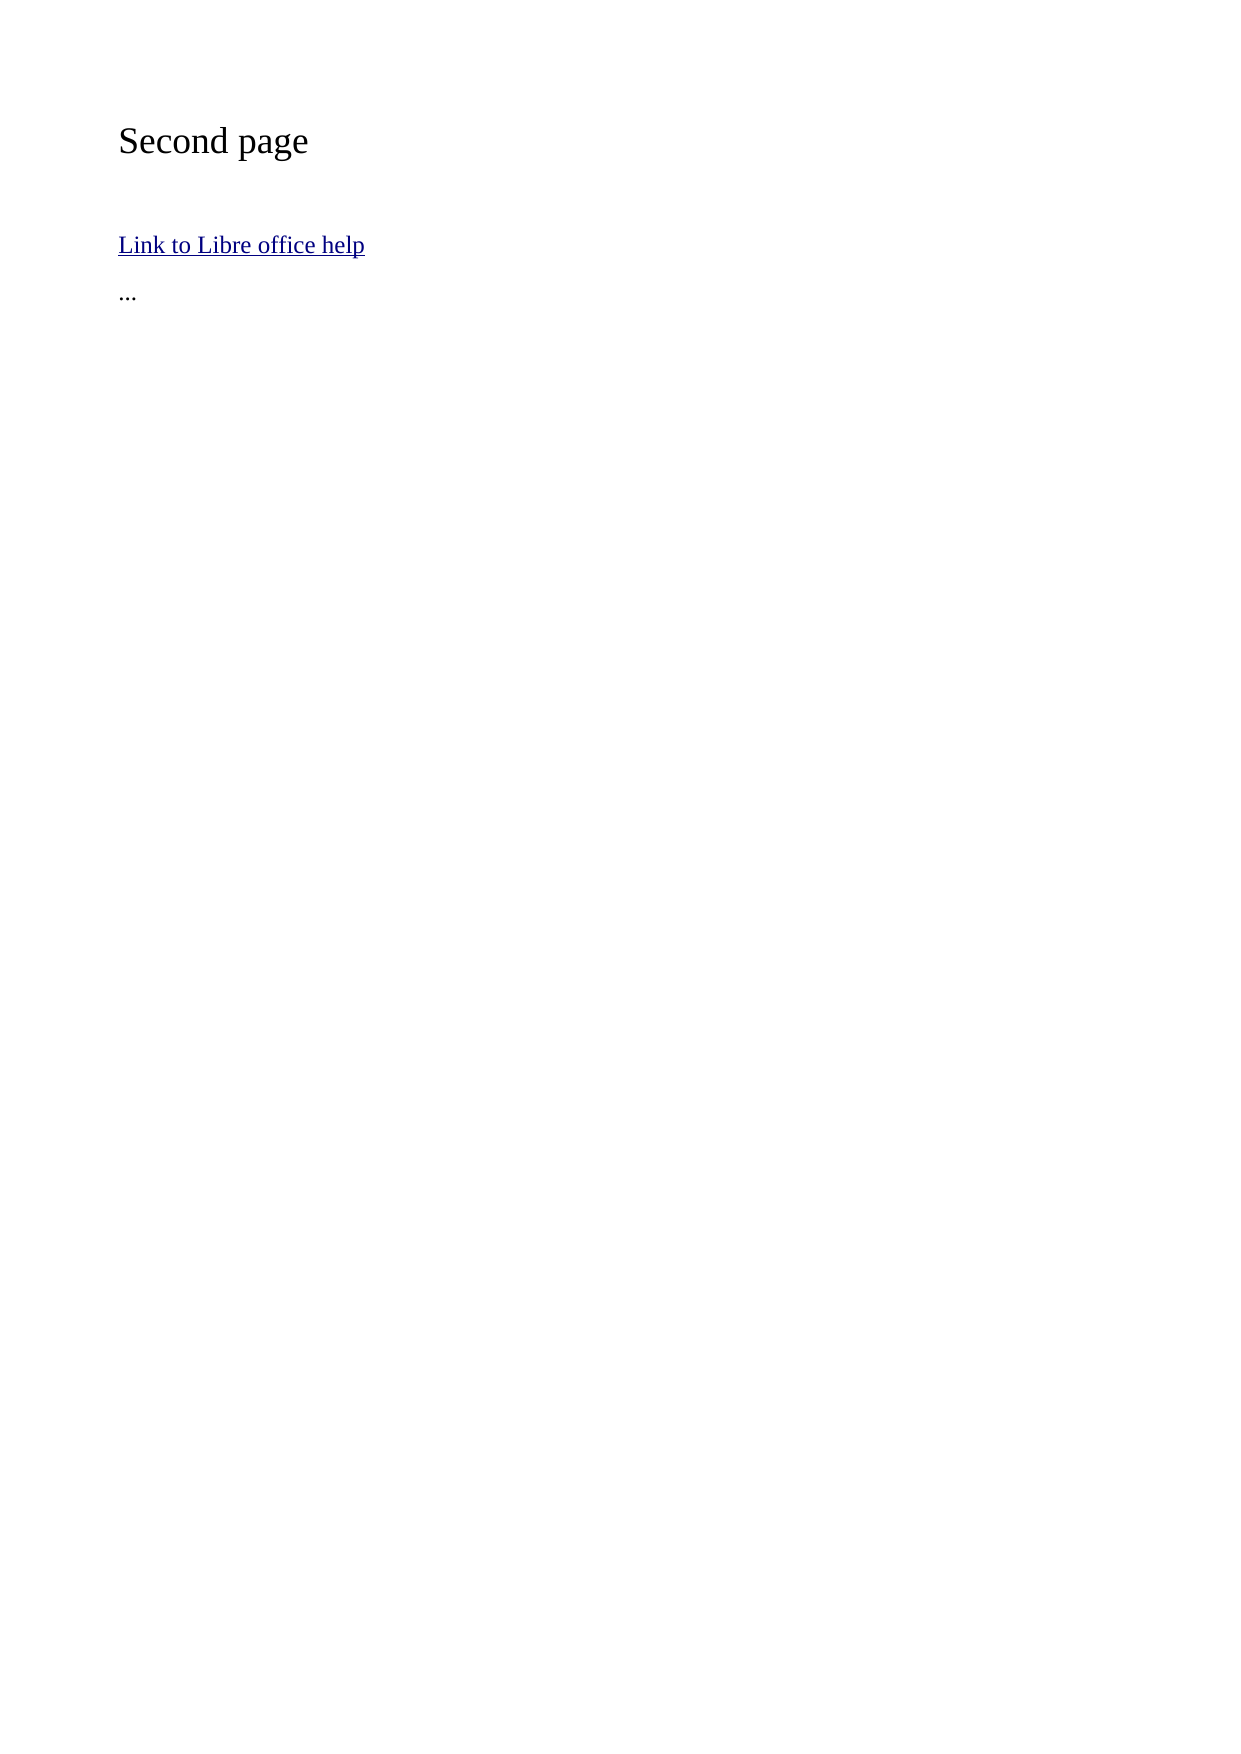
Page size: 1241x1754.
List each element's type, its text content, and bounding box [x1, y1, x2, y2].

text ... [118, 277, 1122, 306]
text Second page [118, 118, 1122, 161]
text Link to Libre office help [118, 230, 1122, 259]
